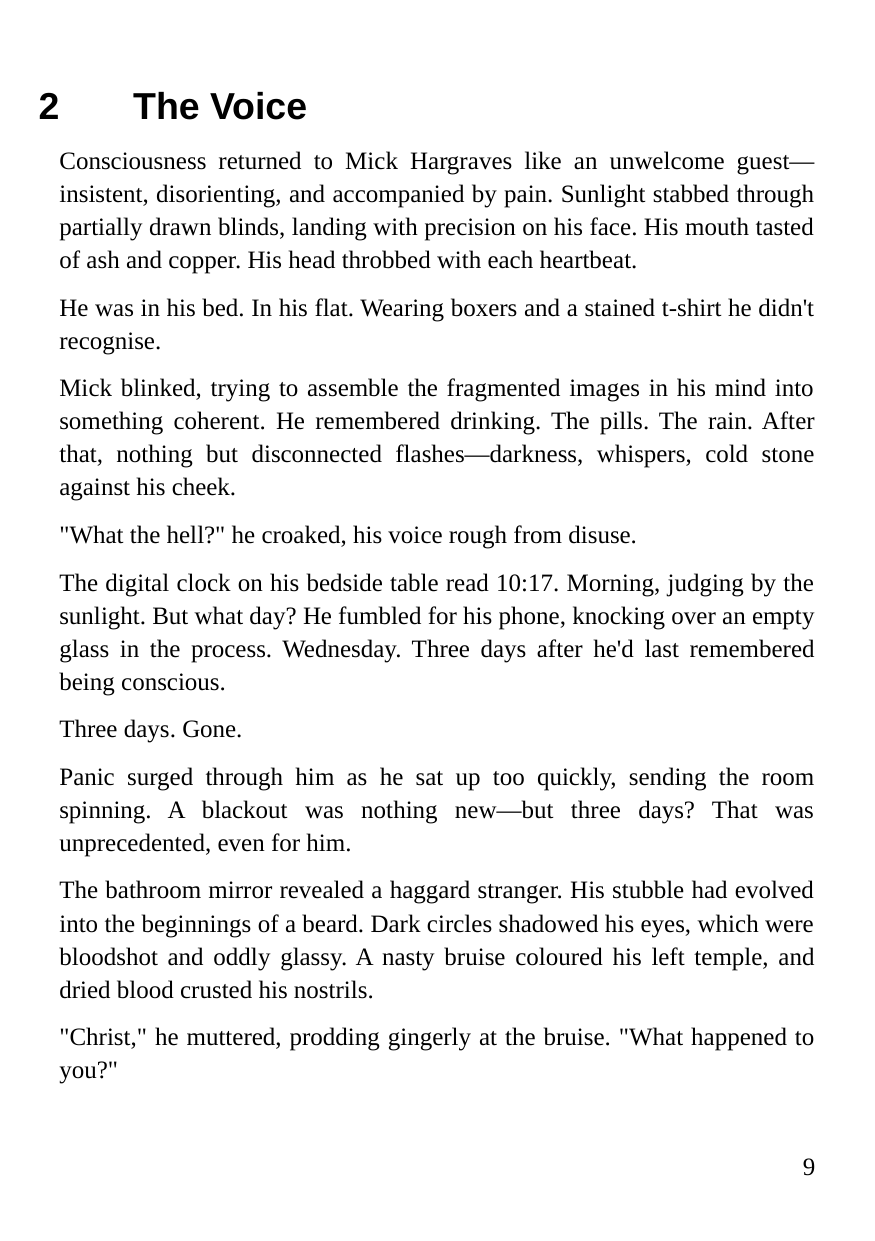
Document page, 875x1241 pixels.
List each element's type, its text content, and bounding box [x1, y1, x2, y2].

text Three days. Gone. [59, 714, 815, 743]
text Mick blinked, trying to assemble the fragmented images in his mind into something coherent. He remembered drinking. The pills. The rain. After that, nothing but disconnected flashes—darkness, whispers, cold stone against his cheek. [59, 373, 815, 501]
subtitle The Voice [59, 84, 815, 127]
text The bathroom mirror revealed a haggard stranger. His stubble had evolved into the beginnings of a beard. Dark circles shadowed his eyes, which were bloodshot and oddly glassy. A nasty bruise coloured his left temple, and dried blood crusted his nostrils. [59, 876, 815, 1003]
text The digital clock on his bedside table read 10:17. Morning, judging by the sunlight. But what day? He fumbled for his phone, knocking over an empty glass in the process. Wednesday. Three days after he'd last remembered being conscious. [59, 568, 815, 696]
text He was in his bed. In his flat. Wearing boxers and a stained t-shirt he didn't recognise. [59, 293, 815, 354]
text Consciousness returned to Mick Hargraves like an unwelcome guest—insistent, disorienting, and accompanied by pain. Sunlight stabbed through partially drawn blinds, landing with precision on his face. His mouth tasted of ash and copper. His head throbbed with each heartbeat. [59, 146, 815, 274]
text "Christ," he muttered, prodding gingerly at the bruise. "What happened to you?" [59, 1022, 815, 1084]
text "What the hell?" he croaked, his voice rough from disuse. [59, 520, 815, 549]
text Panic surged through him as he sat up too quickly, sending the room spinning. A blackout was nothing new—but three days? That was unprecedented, even for him. [59, 762, 815, 857]
